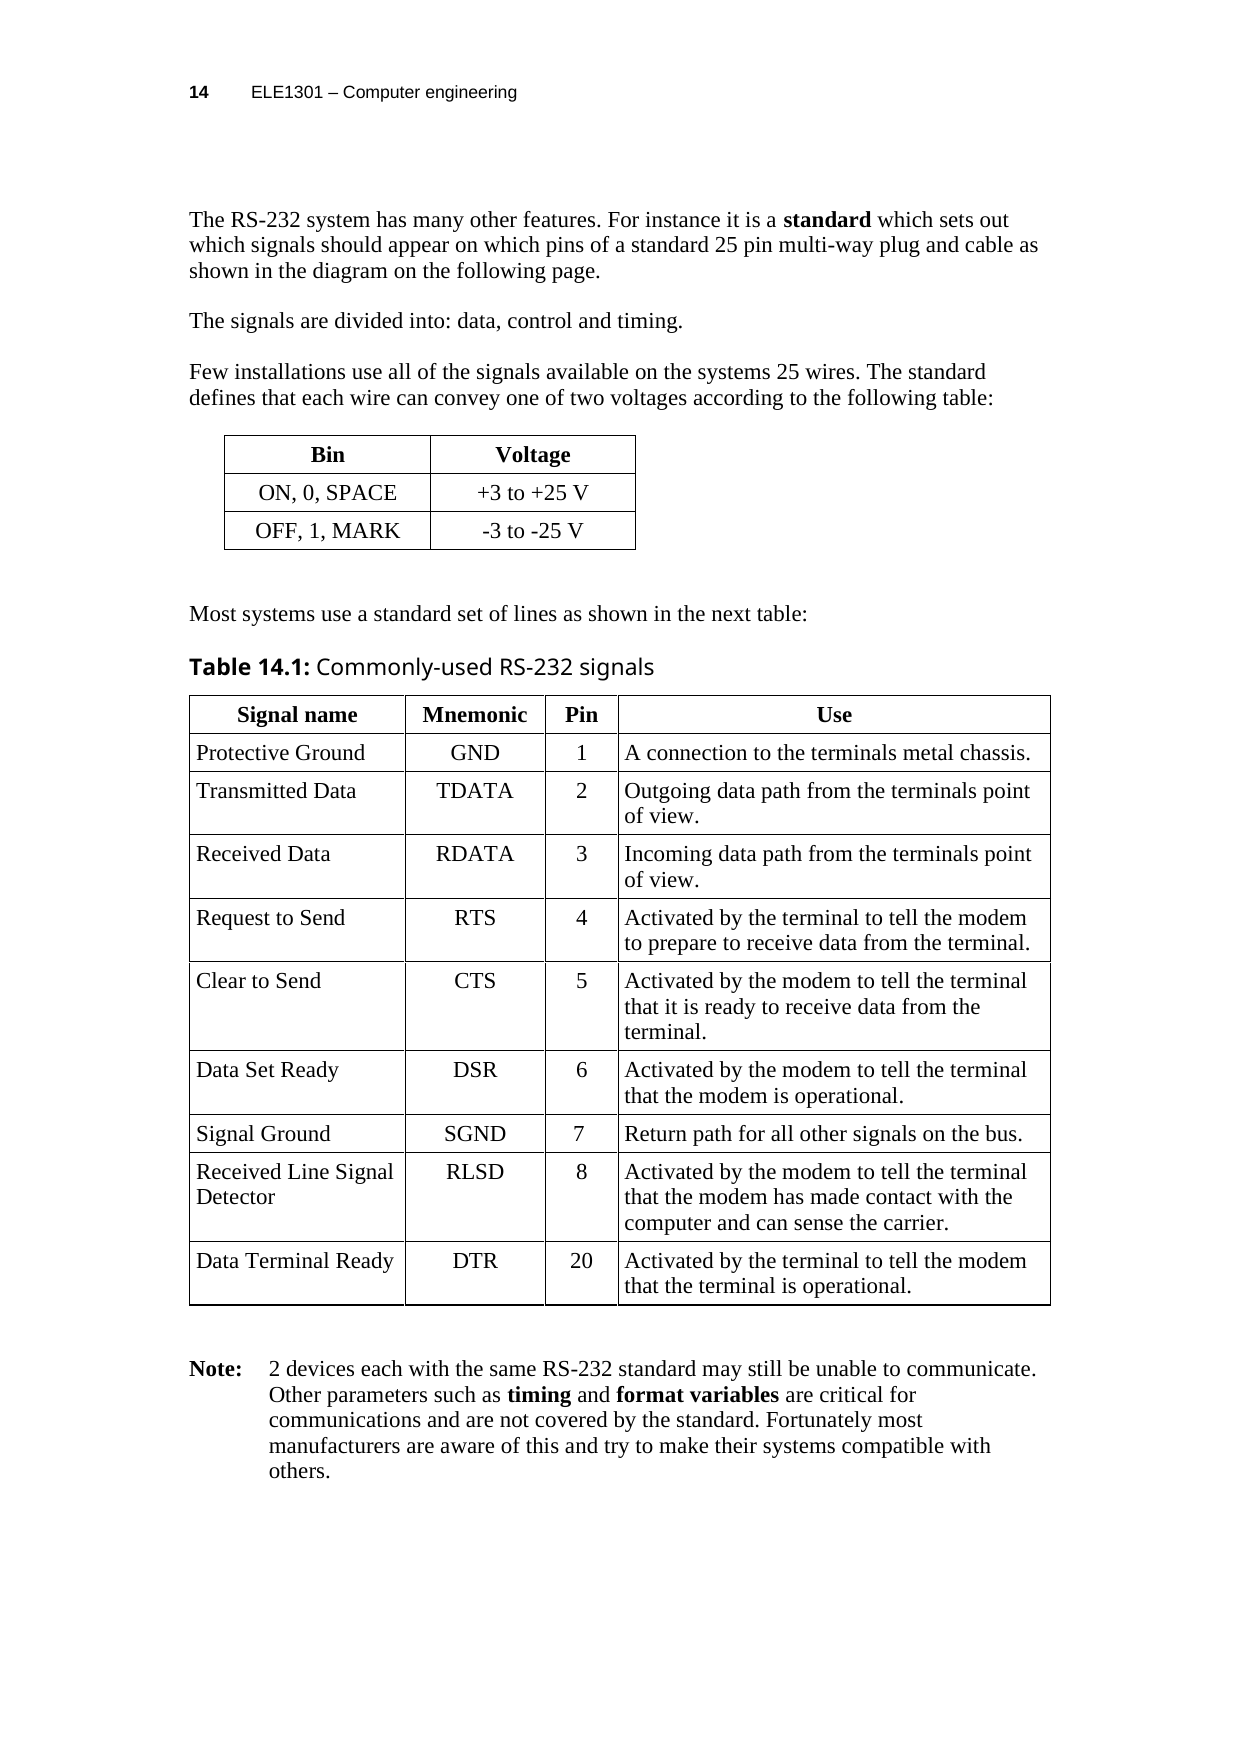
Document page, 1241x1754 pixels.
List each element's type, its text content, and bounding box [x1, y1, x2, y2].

table_cell RDATA [406, 835, 544, 898]
table_cell -3 to -25 V [431, 512, 635, 549]
table_cell DTR [406, 1242, 544, 1304]
table_header Signal name [190, 696, 404, 733]
table_cell Request to Send [190, 899, 404, 961]
table_header Use [619, 696, 1050, 733]
table_cell Received Data [190, 835, 404, 898]
table_cell Incoming data path from the terminals point of view. [619, 835, 1050, 898]
table_cell Activated by the modem to tell the terminal that the modem has made contact with the computer and can sense the carrier. [619, 1153, 1050, 1241]
table_header Mnemonic [406, 696, 544, 733]
table_cell 8 [546, 1153, 617, 1241]
table_cell Transmitted Data [190, 772, 404, 834]
table_cell Activated by the modem to tell the terminal that it is ready to receive data from the terminal. [619, 963, 1050, 1050]
table_cell 7 [546, 1115, 617, 1152]
text Few installations use all of the signals available on the systems 25 wires. The standard defines that each wire can convey one of two voltages according to the following table: [189, 359, 1051, 410]
table_header Bin [225, 436, 430, 473]
table_cell TDATA [406, 772, 544, 834]
table_cell Received Line Signal Detector [190, 1153, 404, 1241]
table_header Voltage [431, 436, 635, 473]
table_cell RLSD [406, 1153, 544, 1241]
table_cell Outgoing data path from the terminals point of view. [619, 772, 1050, 834]
table_cell OFF, 1, MARK [225, 512, 430, 549]
table_cell Clear to Send [190, 963, 404, 1050]
text The RS-232 system has many other features. For instance it is a standard which sets out which signals should appear on which pins of a standard 25 pin multi-way plug and cable as shown in the diagram on the following page. [189, 207, 1051, 283]
table_cell 6 [546, 1051, 617, 1114]
table_cell 4 [546, 899, 617, 961]
table_cell SGND [406, 1115, 544, 1152]
table_cell Activated by the terminal to tell the modem that the terminal is operational. [619, 1242, 1050, 1304]
table_cell A connection to the terminals metal chassis. [619, 734, 1050, 771]
table_cell Activated by the terminal to tell the modem to prepare to receive data from the terminal. [619, 899, 1050, 961]
table_cell 2 [546, 772, 617, 834]
table_cell 1 [546, 734, 617, 771]
table_cell GND [406, 734, 544, 771]
table_cell Signal Ground [190, 1115, 404, 1152]
table_header Pin [546, 696, 617, 733]
table_cell ON, 0, SPACE [225, 474, 430, 511]
table_header Note: [189, 1356, 268, 1484]
text Most systems use a standard set of lines as shown in the next table: [189, 601, 1051, 626]
table_cell CTS [406, 963, 544, 1050]
text Table 14.1: Commonly-used RS-232 signals [189, 651, 1051, 682]
table_cell DSR [406, 1051, 544, 1114]
table_cell Data Terminal Ready [190, 1242, 404, 1304]
table_cell Protective Ground [190, 734, 404, 771]
table_cell Return path for all other signals on the bus. [619, 1115, 1050, 1152]
table_cell 3 [546, 835, 617, 898]
table_cell 20 [546, 1242, 617, 1304]
table_cell +3 to +25 V [431, 474, 635, 511]
table_cell Activated by the modem to tell the terminal that the modem is operational. [619, 1051, 1050, 1114]
table_cell Data Set Ready [190, 1051, 404, 1114]
table_cell RTS [406, 899, 544, 961]
table_header 2 devices each with the same RS-232 standard may still be unable to communicate. Other parameters such as timing and format variables are critical for communications and are not covered by the standard. Fortunately most manufacturers are aware of this and try to make their systems compatible with others. [269, 1356, 1051, 1484]
table_cell 5 [546, 963, 617, 1050]
text The signals are divided into: data, control and timing. [189, 308, 1051, 334]
